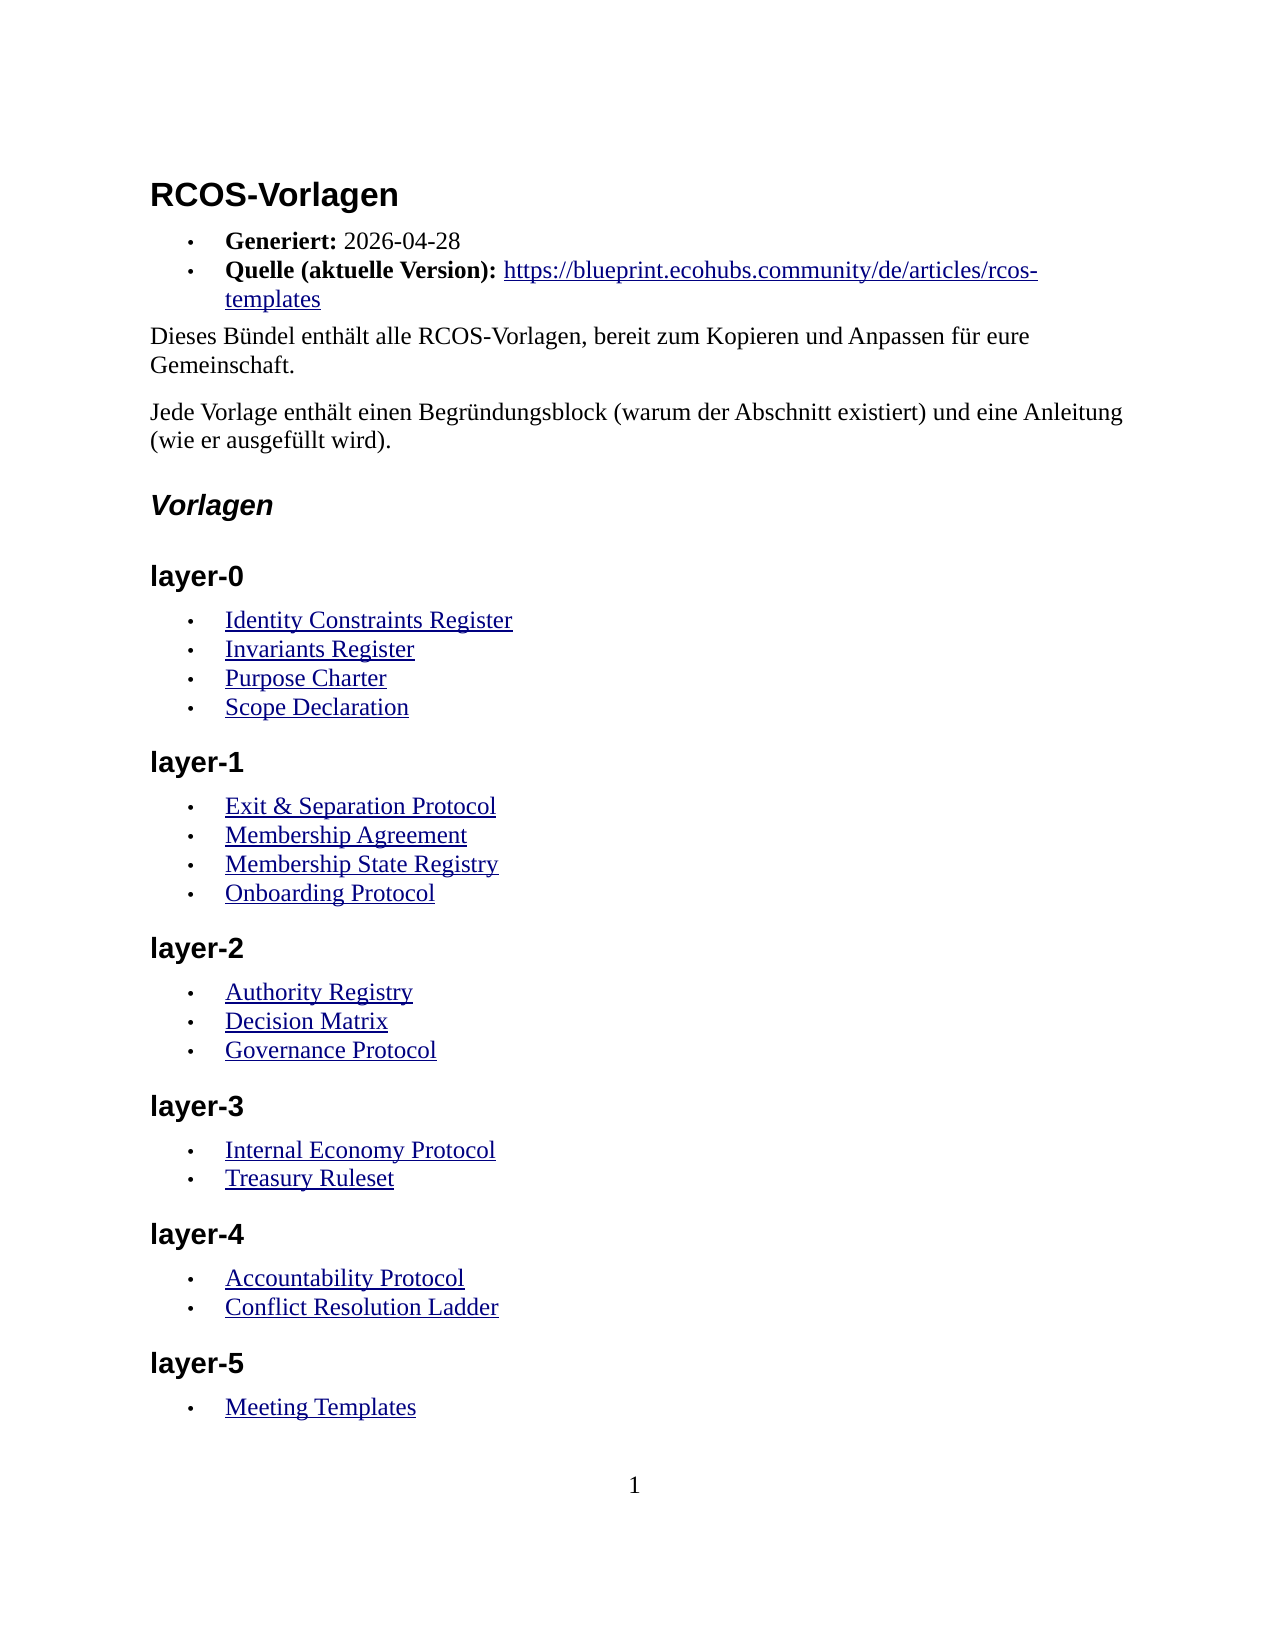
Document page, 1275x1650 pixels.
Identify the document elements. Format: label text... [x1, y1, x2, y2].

list Identity Constraints Register [187, 605, 1125, 634]
list Exit & Separation Protocol [187, 791, 1125, 820]
list Quelle (aktuelle Version): https://blueprint.ecohubs.community/de/articles/rcos-templates [187, 255, 1125, 312]
list Conflict Resolution Ladder [187, 1292, 1125, 1321]
list Membership Agreement [187, 820, 1125, 849]
subtitle layer-3 [150, 1089, 1125, 1122]
list Governance Protocol [187, 1035, 1125, 1064]
list Scope Declaration [187, 692, 1125, 720]
subtitle Vorlagen [150, 488, 1125, 522]
list Internal Economy Protocol [187, 1135, 1125, 1163]
list Authority Registry [187, 977, 1125, 1006]
subtitle layer-0 [150, 559, 1125, 593]
list Meeting Templates [187, 1392, 1125, 1421]
list Invariants Register [187, 634, 1125, 663]
text Jede Vorlage enthält einen Begründungsblock (warum der Abschnitt existiert) und eine Anleitung (wie er ausgefüllt wird). [150, 397, 1125, 454]
subtitle layer-1 [150, 745, 1125, 779]
subtitle layer-4 [150, 1217, 1125, 1251]
subtitle RCOS-Vorlagen [150, 175, 1125, 214]
list Membership State Registry [187, 849, 1125, 878]
list Accountability Protocol [187, 1263, 1125, 1292]
list Generiert: 2026-04-28 [187, 226, 1125, 255]
subtitle layer-2 [150, 931, 1125, 965]
list Decision Matrix [187, 1006, 1125, 1035]
list Treasury Ruleset [187, 1163, 1125, 1192]
text Dieses Bündel enthält alle RCOS-Vorlagen, bereit zum Kopieren und Anpassen für eure Gemeinschaft. [150, 321, 1125, 379]
subtitle layer-5 [150, 1346, 1125, 1379]
list Purpose Charter [187, 663, 1125, 692]
list Onboarding Protocol [187, 878, 1125, 906]
